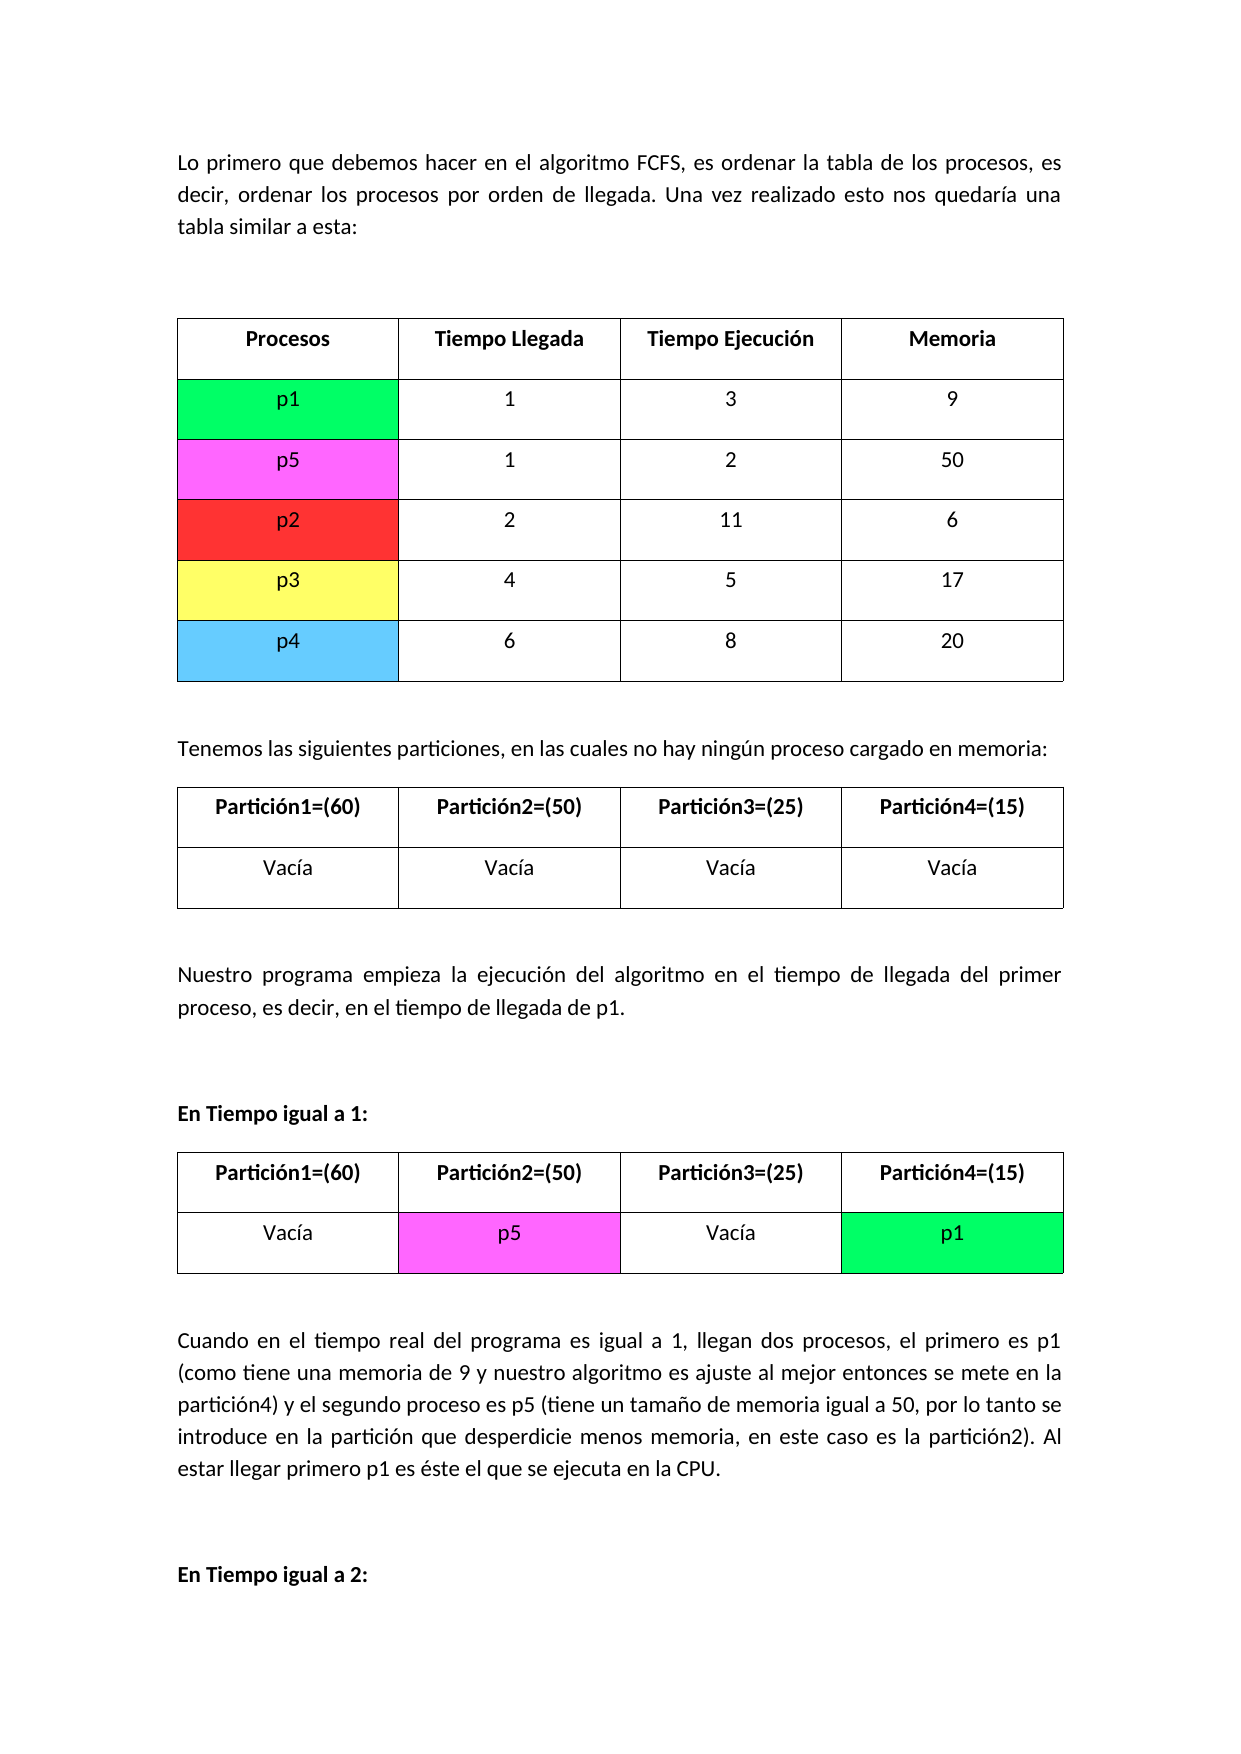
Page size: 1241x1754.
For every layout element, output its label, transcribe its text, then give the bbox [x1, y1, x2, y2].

table_cell 4 [399, 561, 620, 620]
text En Tiempo igual a 1: [177, 1099, 1063, 1127]
table_cell 8 [621, 621, 841, 681]
table_cell 20 [842, 621, 1063, 681]
text Nuestro programa empieza la ejecución del algoritmo en el tiempo de llegada del primer proceso, es decir, en el tiempo de llegada de p1. [177, 961, 1063, 1021]
text Cuando en el tiempo real del programa es igual a 1, llegan dos procesos, el primero es p1 (como tiene una memoria de 9 y nuestro algoritmo es ajuste al mejor entonces se mete en la partición4) y el segundo proceso es p5 (tiene un tamaño de memoria igual a 50, por lo tanto se introduce en la partición que desperdicie menos memoria, en este caso es la partición2). Al estar llegar primero p1 es éste el que se ejecuta en la CPU. [177, 1326, 1063, 1483]
table_cell Vacía [621, 1213, 841, 1273]
table_cell 6 [842, 500, 1063, 560]
table_cell 6 [399, 621, 620, 681]
table_cell 1 [399, 440, 620, 499]
text Lo primero que debemos hacer en el algoritmo FCFS, es ordenar la tabla de los procesos, es decir, ordenar los procesos por orden de llegada. Una vez realizado esto nos quedaría una tabla similar a esta: [177, 148, 1063, 240]
table_cell Vacía [178, 848, 398, 907]
table_cell 2 [621, 440, 841, 499]
table_header Partición4=(15) [842, 1153, 1063, 1212]
table_header Memoria [842, 319, 1063, 378]
table_cell p1 [178, 380, 398, 439]
table_header Partición3=(25) [621, 788, 841, 847]
table_cell Vacía [842, 848, 1063, 907]
table_cell 17 [842, 561, 1063, 620]
table_cell 2 [399, 500, 620, 560]
table_header Partición3=(25) [621, 1153, 841, 1212]
table_cell p2 [178, 500, 398, 560]
table_cell 1 [399, 380, 620, 439]
table_cell p5 [178, 440, 398, 499]
table_header Tiempo Llegada [399, 319, 620, 378]
table_header Partición2=(50) [399, 1153, 620, 1212]
table_cell 9 [842, 380, 1063, 439]
table_header Partición4=(15) [842, 788, 1063, 847]
table_header Partición2=(50) [399, 788, 620, 847]
table_header Partición1=(60) [178, 1153, 398, 1212]
table_header Partición1=(60) [178, 788, 398, 847]
text En Tiempo igual a 2: [177, 1561, 1063, 1589]
text Tenemos las siguientes particiones, en las cuales no hay ningún proceso cargado en memoria: [177, 734, 1063, 762]
table_cell p1 [842, 1213, 1063, 1273]
table_header Tiempo Ejecución [621, 319, 841, 378]
table_cell p4 [178, 621, 398, 681]
table_header Procesos [178, 319, 398, 378]
table_cell Vacía [178, 1213, 398, 1273]
table_cell 5 [621, 561, 841, 620]
table_cell 50 [842, 440, 1063, 499]
table_cell Vacía [399, 848, 620, 907]
table_cell p3 [178, 561, 398, 620]
table_cell 3 [621, 380, 841, 439]
table_cell Vacía [621, 848, 841, 907]
table_cell p5 [399, 1213, 620, 1273]
table_cell 11 [621, 500, 841, 560]
